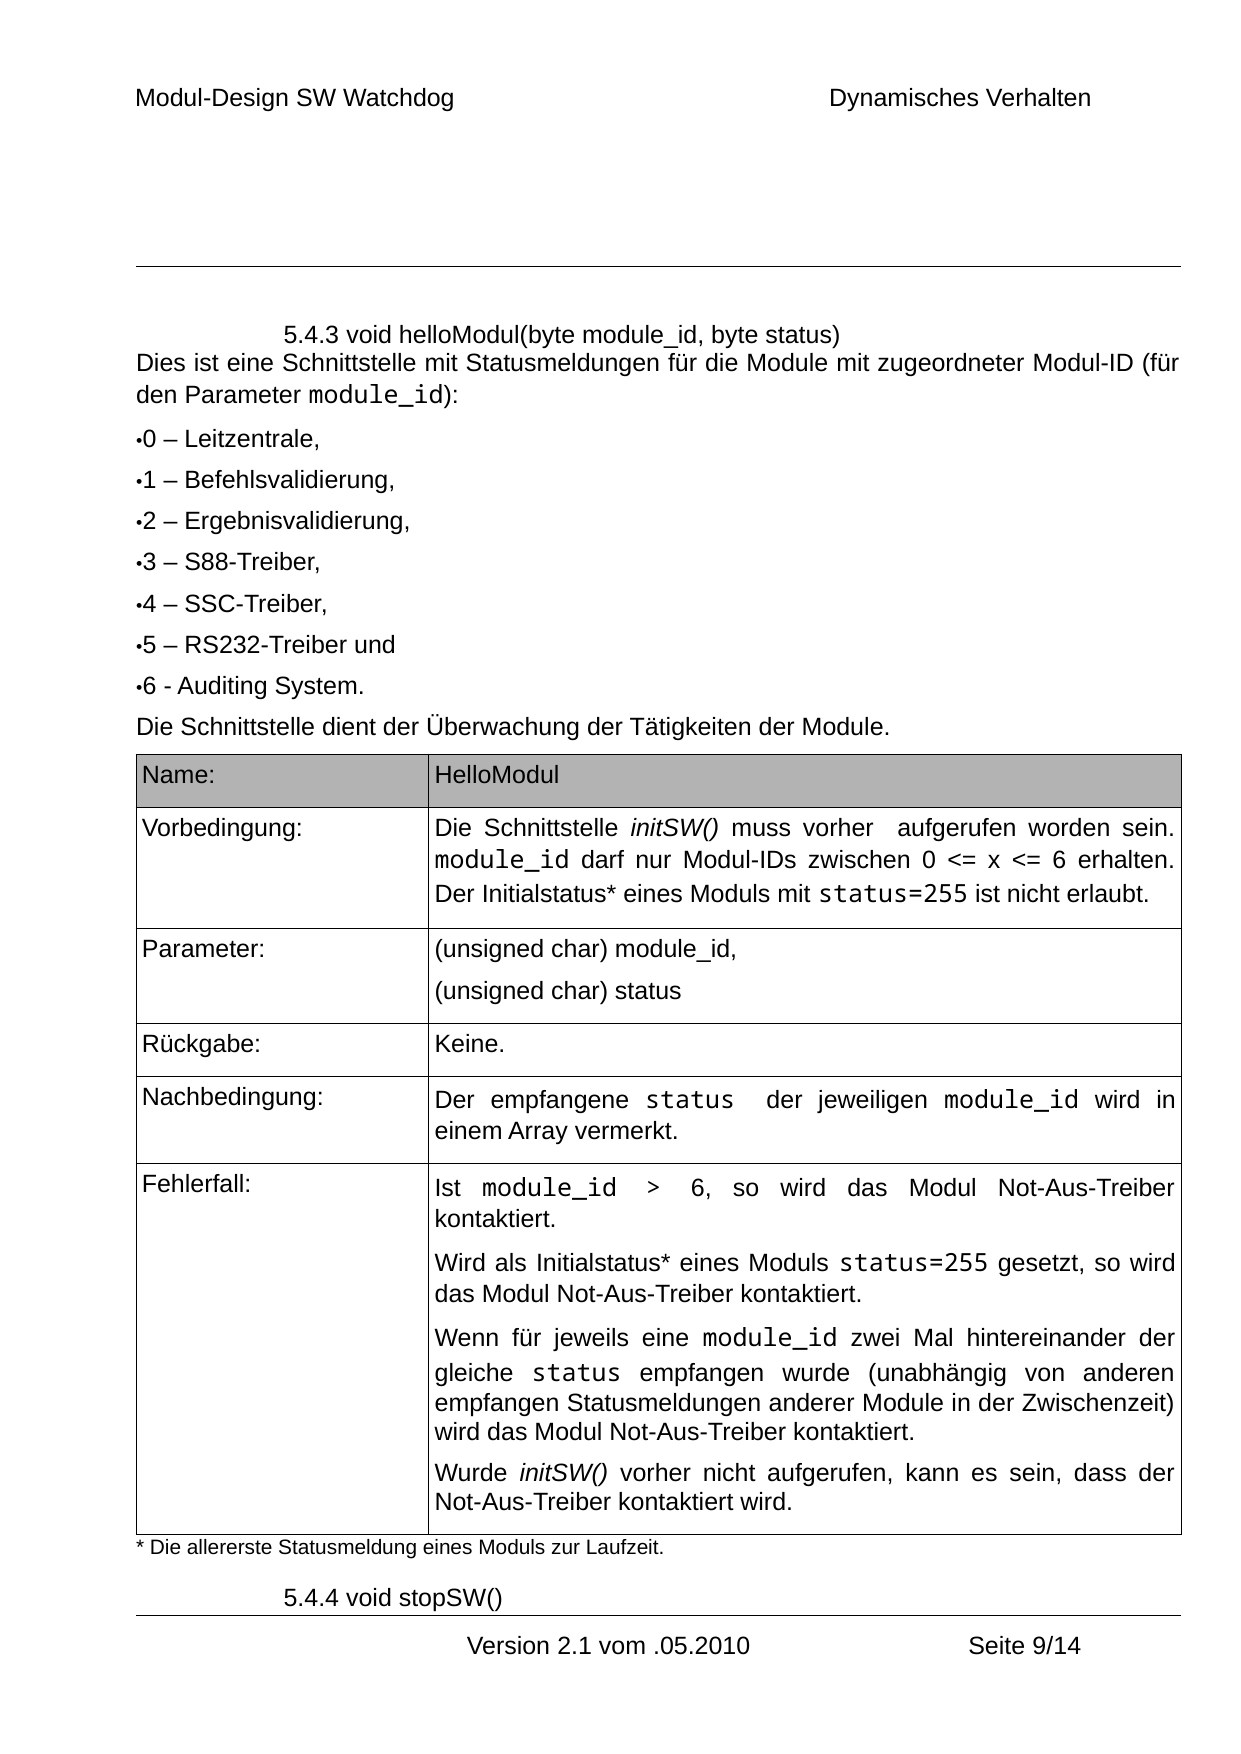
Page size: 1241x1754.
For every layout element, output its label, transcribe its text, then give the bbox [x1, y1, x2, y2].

table_cell Keine. [429, 1024, 1181, 1076]
table_cell Vorbedingung: [137, 808, 428, 928]
table_cell Der empfangene status der jeweiligen module_id wird in einem Array vermerkt. [429, 1077, 1181, 1163]
list 1 – Befehlsvalidierung, [136, 465, 1181, 494]
table_cell (unsigned char) module_id, (unsigned char) status [429, 929, 1181, 1023]
text Die Schnittstelle dient der Überwachung der Tätigkeiten der Module. [136, 712, 1181, 741]
subtitle void stopSW() [283, 1583, 1181, 1612]
table_cell Die Schnittstelle initSW() muss vorher aufgerufen worden sein. module_id darf nur Modul-IDs zwischen 0 <= x <= 6 erhalten. Der Initialstatus* eines Moduls mit status=255 ist nicht erlaubt. [429, 808, 1181, 928]
list 5 – RS232-Treiber und [136, 630, 1181, 659]
list 6 - Auditing System. [136, 671, 1181, 700]
table_header HelloModul [429, 755, 1181, 807]
list 4 – SSC-Treiber, [136, 589, 1181, 617]
table_cell Fehlerfall: [137, 1164, 428, 1534]
table_cell Ist module_id > 6, so wird das Modul Not-Aus-Treiber kontaktiert. Wird als Initialstatus* eines Moduls status=255 gesetzt, so wird das Modul Not-Aus-Treiber kontaktiert. Wenn für jeweils eine module_id zwei Mal hintereinander der gleiche status empfangen wurde (unabhängig von anderen empfangen Statusmeldungen anderer Module in der Zwischenzeit) wird das Modul Not-Aus-Treiber kontaktiert. Wurde initSW() vorher nicht aufgerufen, kann es sein, dass der Not-Aus-Treiber kontaktiert wird. [429, 1164, 1181, 1534]
table_header Name: [137, 755, 428, 807]
list 2 – Ergebnisvalidierung, [136, 506, 1181, 535]
text * Die allererste Statusmeldung eines Moduls zur Laufzeit. [136, 1535, 1181, 1558]
list 0 – Leitzentrale, [136, 424, 1181, 452]
table_cell Rückgabe: [137, 1024, 428, 1076]
table_cell Nachbedingung: [137, 1077, 428, 1163]
list 3 – S88-Treiber, [136, 547, 1181, 576]
table_cell Parameter: [137, 929, 428, 1023]
text Dies ist eine Schnittstelle mit Statusmeldungen für die Module mit zugeordneter Modul-ID (für den Parameter module_id): [136, 348, 1181, 411]
subtitle void helloModul(byte module_id, byte status) [283, 319, 1181, 348]
